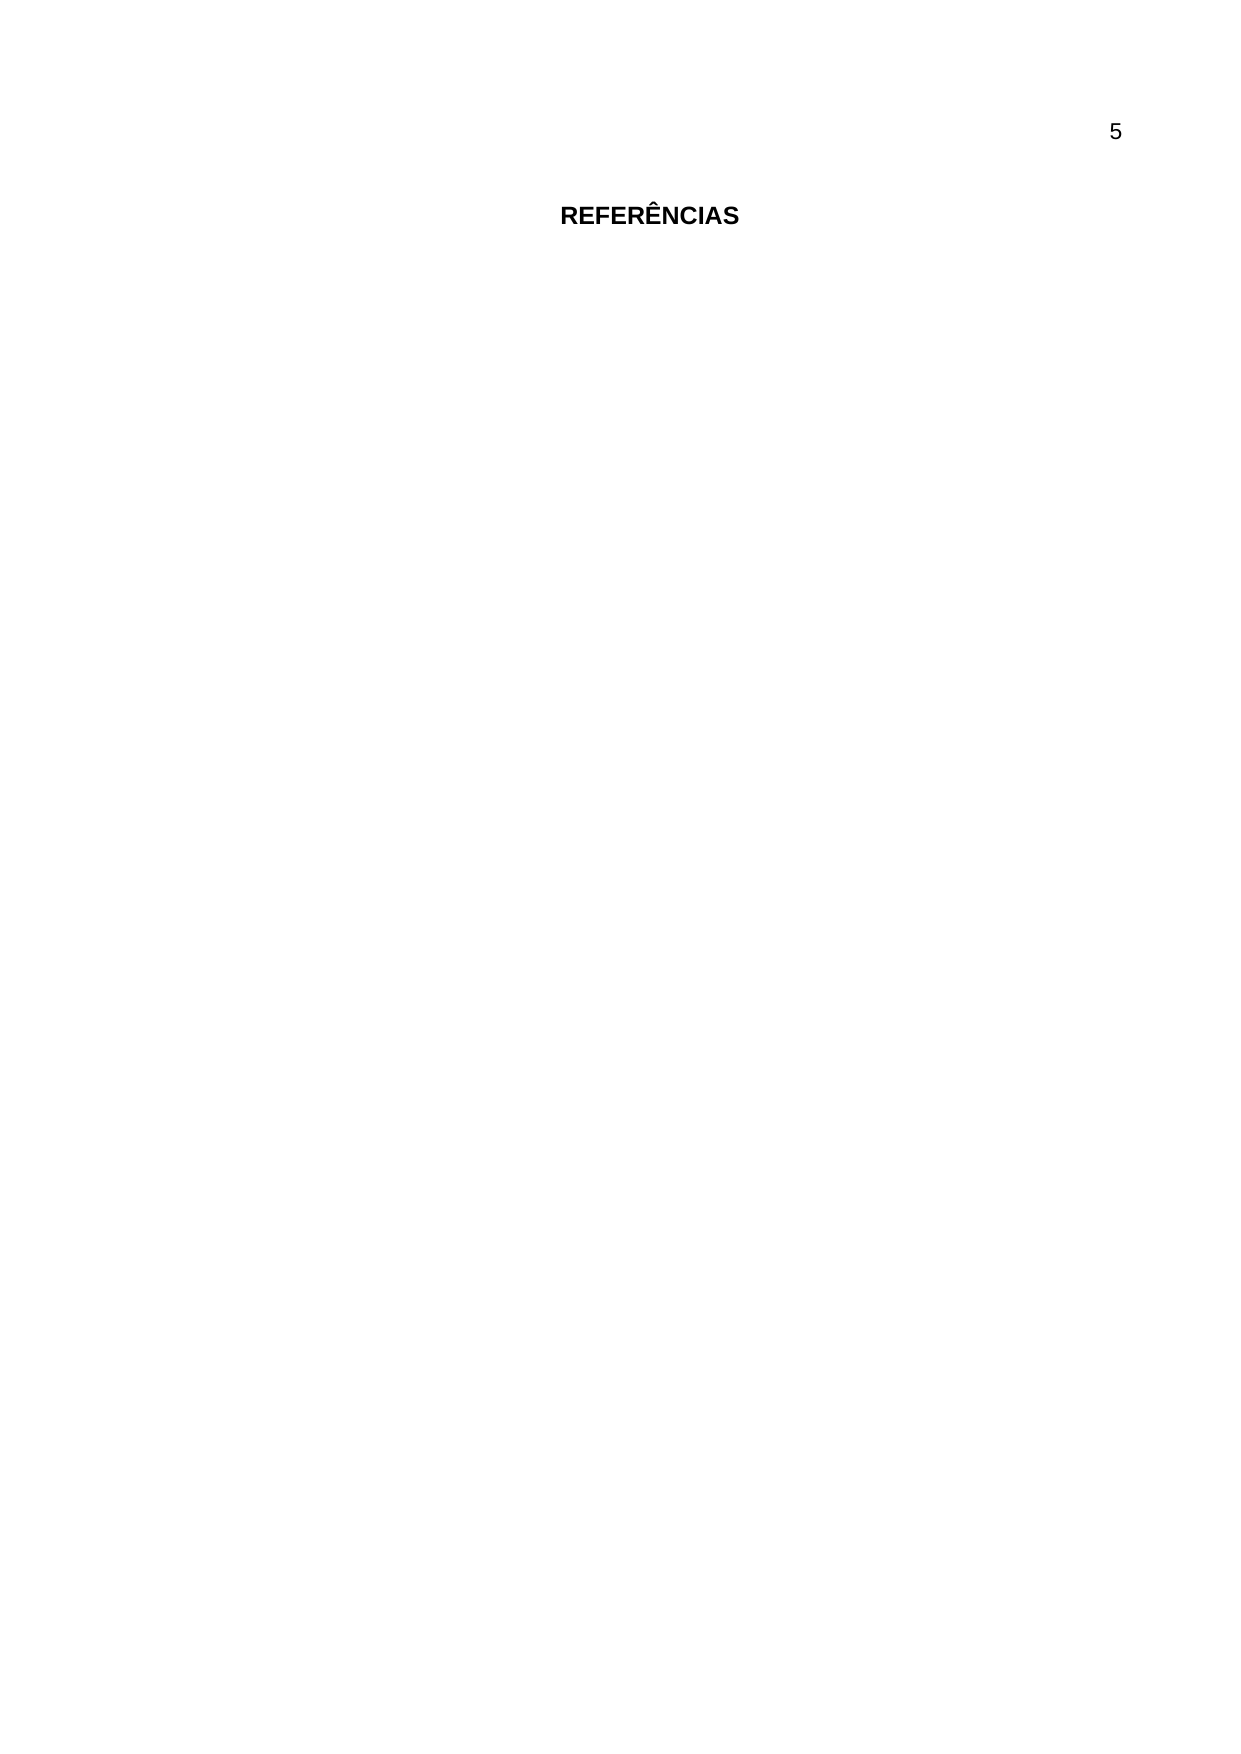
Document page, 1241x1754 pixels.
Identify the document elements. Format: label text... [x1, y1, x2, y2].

text REFERÊNCIAS [177, 177, 1122, 229]
